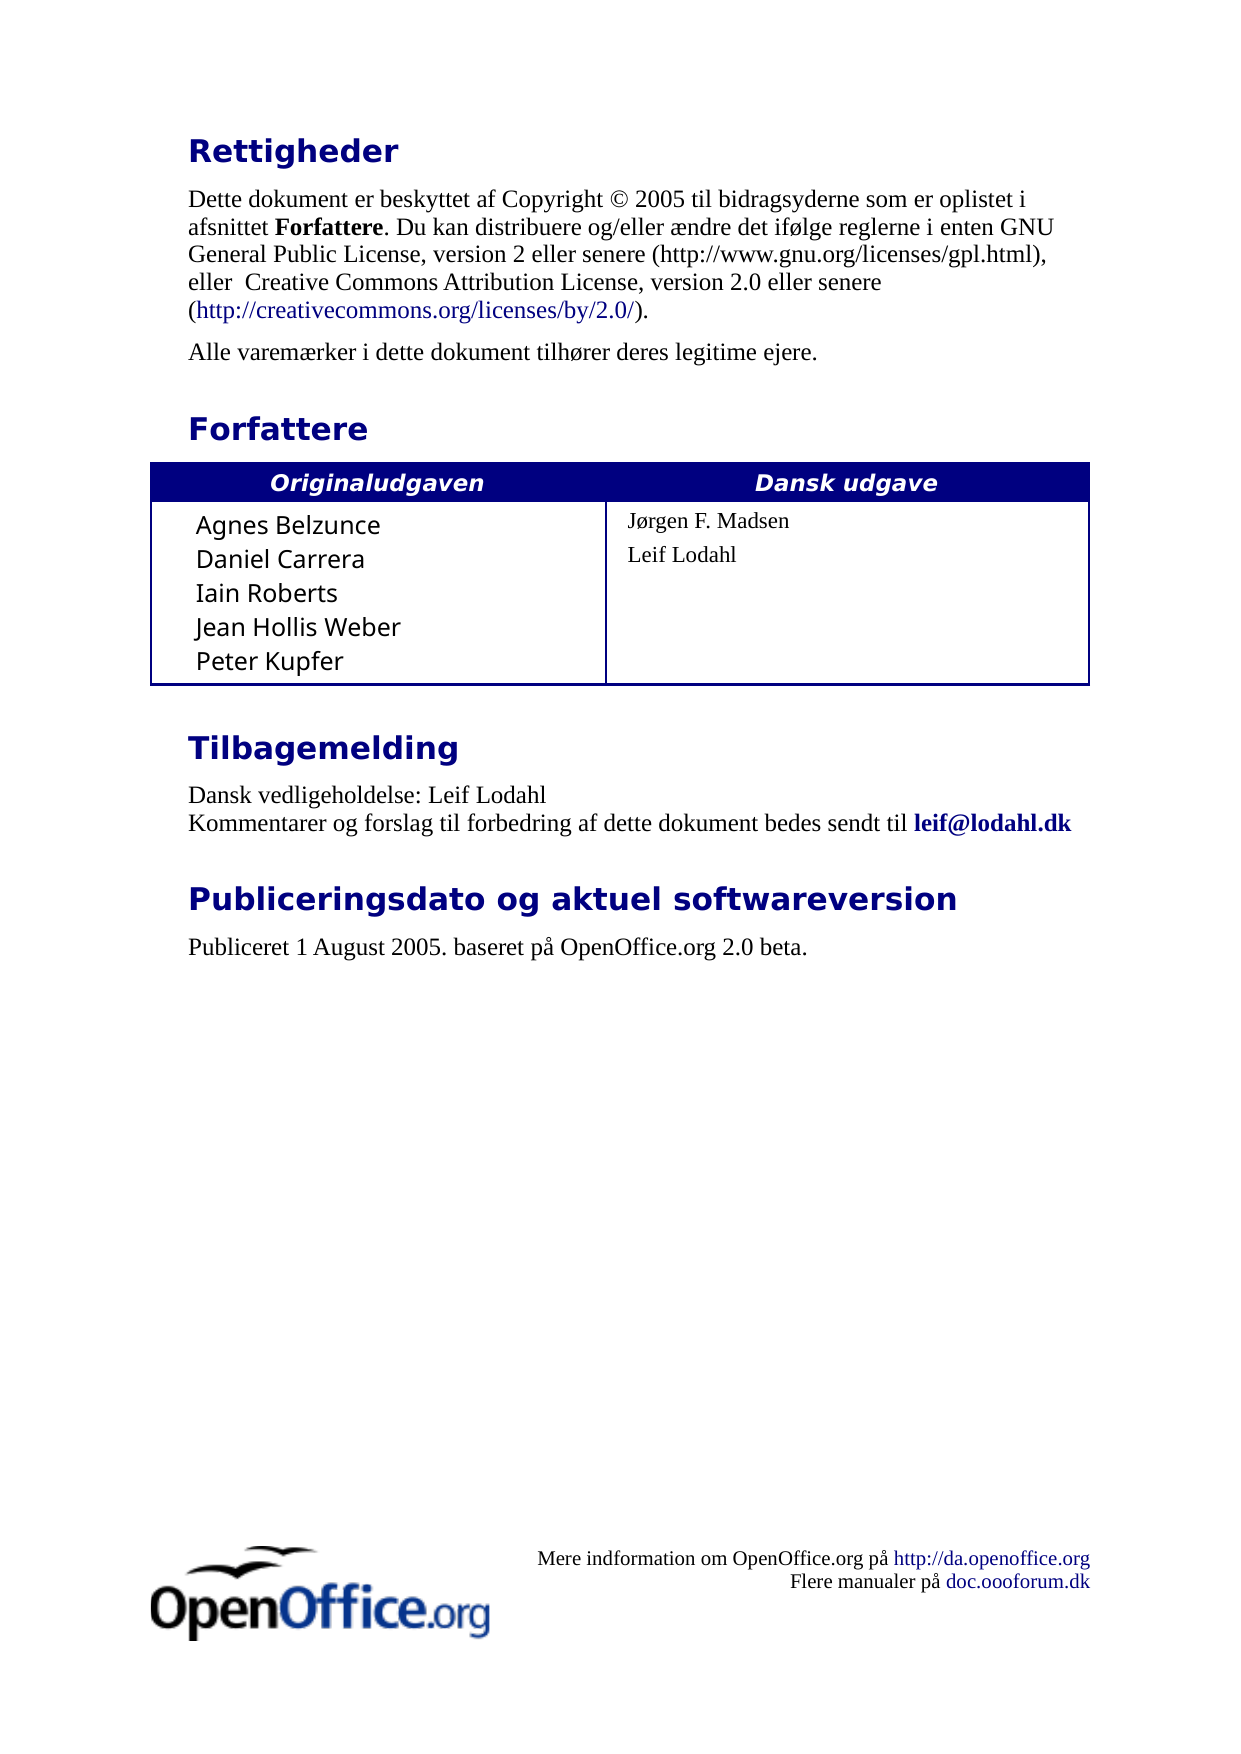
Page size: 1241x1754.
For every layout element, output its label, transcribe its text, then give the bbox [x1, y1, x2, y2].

text Publiceret 1 August 2005. baseret på OpenOffice.org 2.0 beta. [188, 933, 1090, 961]
text Dette dokument er beskyttet af Copyright © 2005 til bidragsyderne som er oplistet i afsnittet Forfattere. Du kan distribuere og/eller ændre det ifølge reglerne i enten GNU General Public License, version 2 eller senere (http://www.gnu.org/licenses/gpl.html), eller Creative Commons Attribution License, version 2.0 eller senere (http://creativecommons.org/licenses/by/2.0/). [188, 185, 1090, 323]
table_header Dansk udgave [607, 464, 1088, 502]
subtitle Publiceringsdato og aktuel softwareversion [188, 882, 1090, 918]
table_cell Agnes Belzunce Daniel Carrera Iain Roberts Jean Hollis Weber Peter Kupfer [152, 502, 605, 683]
subtitle Tilbagemelding [188, 731, 1090, 767]
subtitle Forfattere [188, 411, 1090, 447]
text Alle varemærker i dette dokument tilhører deres legitime ejere. [188, 338, 1090, 366]
text Dansk vedligeholdelse: Leif Lodahl Kommentarer og forslag til forbedring af dette dokument bedes sendt til leif@lodahl.dk [188, 782, 1090, 837]
table_header Originaludgaven [152, 464, 605, 502]
subtitle Rettigheder [188, 134, 1090, 170]
table_cell Jørgen F. Madsen Leif Lodahl [607, 502, 1088, 683]
picture [150, 1546, 490, 1641]
